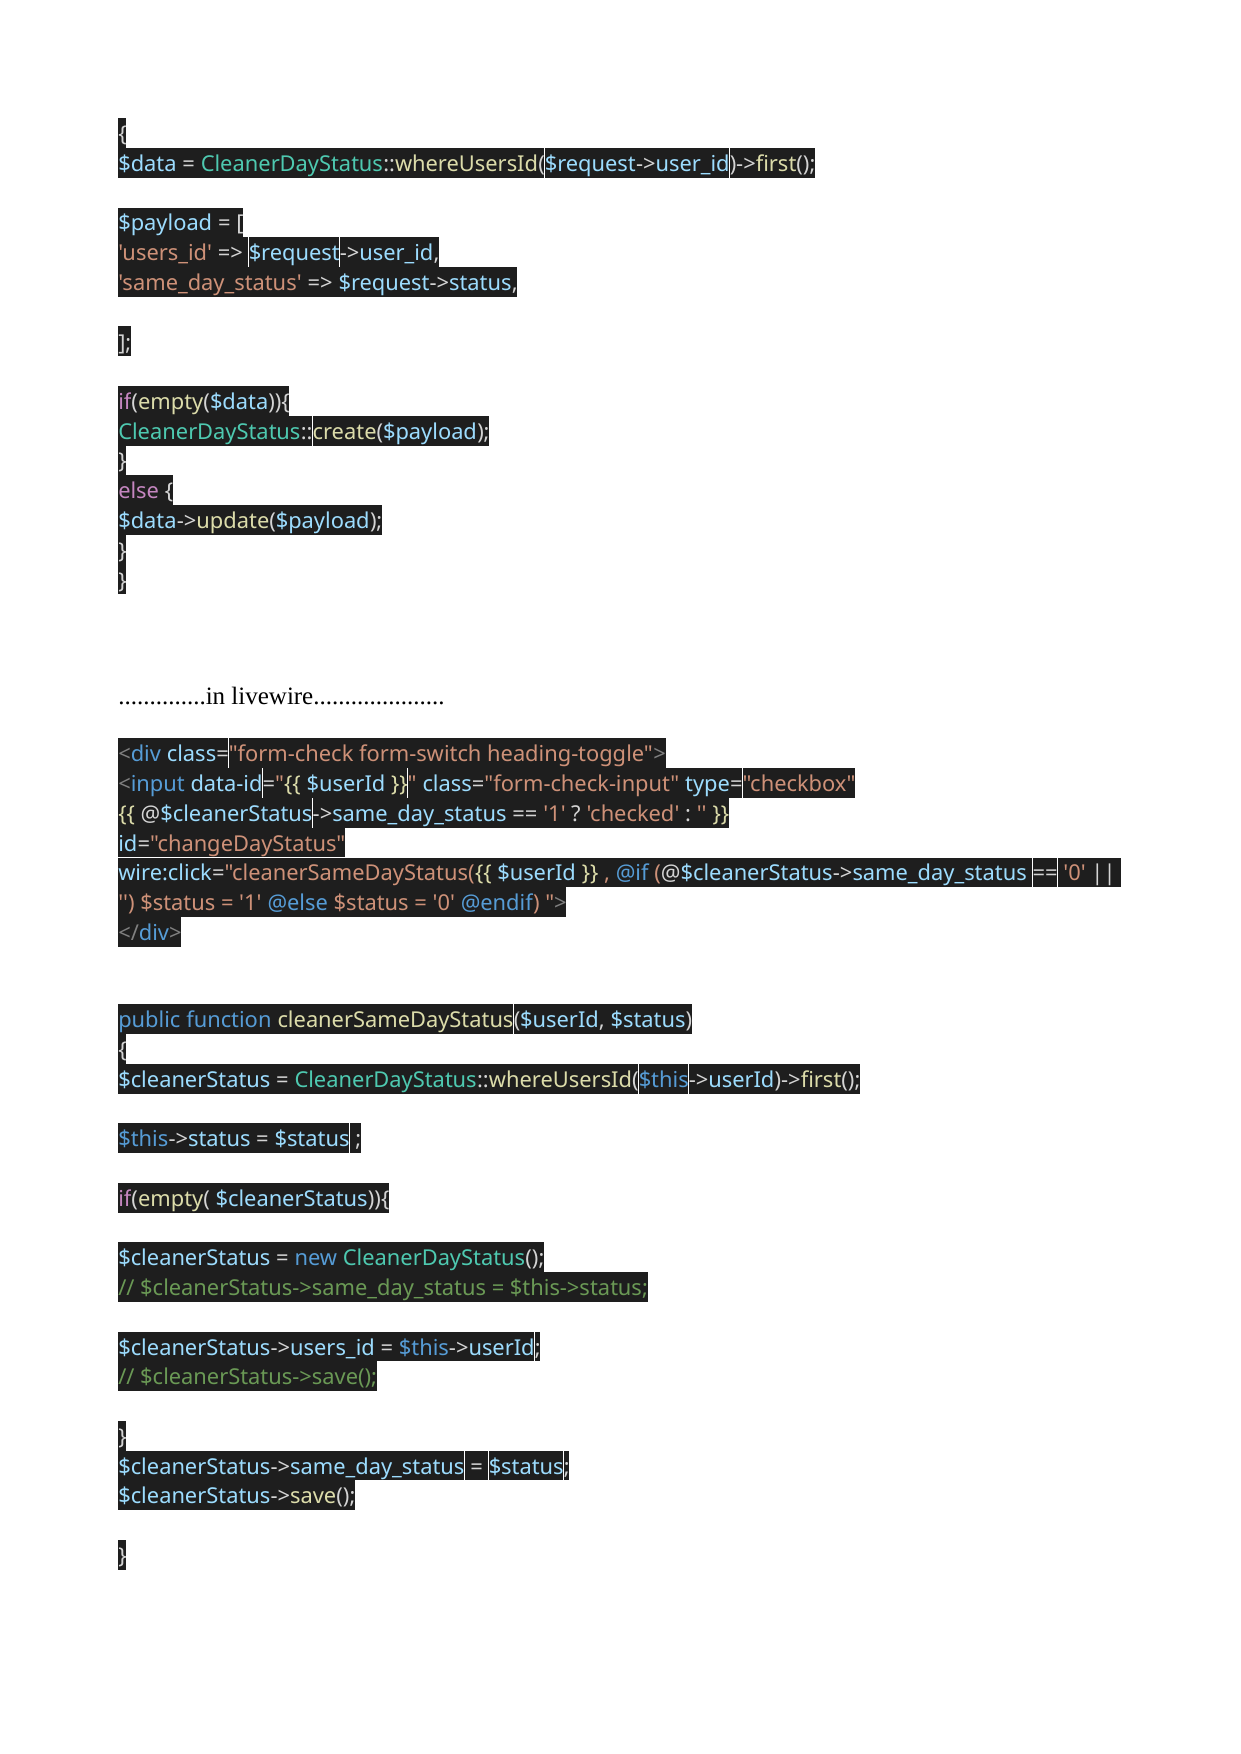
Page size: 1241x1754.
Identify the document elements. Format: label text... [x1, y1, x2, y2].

text $cleanerStatus->save(); [118, 1480, 1122, 1510]
text 'same_day_status' => $request->status, [118, 267, 1122, 297]
text ..............in livewire..................... [118, 681, 1122, 709]
text } [118, 446, 1122, 475]
text 'users_id' => $request->user_id, [118, 237, 1122, 267]
text { [118, 1034, 1122, 1064]
text } [118, 1421, 1122, 1451]
text else { [118, 475, 1122, 505]
text $cleanerStatus = new CleanerDayStatus(); [118, 1242, 1122, 1272]
text <div class="form-check form-switch heading-toggle"> [118, 738, 1122, 768]
text if(empty($data)){ [118, 386, 1122, 416]
text {{ @$cleanerStatus->same_day_status == '1' ? 'checked' : '' }} [118, 798, 1122, 828]
text $data = CleanerDayStatus::whereUsersId($request->user_id)->first(); [118, 148, 1122, 178]
text } [118, 535, 1122, 565]
text } [118, 565, 1122, 594]
text $data->update($payload); [118, 505, 1122, 535]
text // $cleanerStatus->same_day_status = $this->status; [118, 1272, 1122, 1302]
text if(empty( $cleanerStatus)){ [118, 1183, 1122, 1213]
text </div> [118, 917, 1122, 947]
text } [118, 1540, 1122, 1570]
text public function cleanerSameDayStatus($userId, $status) [118, 1004, 1122, 1034]
text // $cleanerStatus->save(); [118, 1361, 1122, 1391]
text <input data-id="{{ $userId }}" class="form-check-input" type="checkbox" [118, 768, 1122, 798]
text $cleanerStatus->same_day_status = $status; [118, 1451, 1122, 1480]
text ]; [118, 326, 1122, 356]
text $this->status = $status ; [118, 1123, 1122, 1153]
text CleanerDayStatus::create($payload); [118, 416, 1122, 446]
text { [118, 118, 1122, 148]
text $cleanerStatus->users_id = $this->userId; [118, 1332, 1122, 1361]
text id="changeDayStatus" [118, 828, 1122, 857]
text wire:click="cleanerSameDayStatus({{ $userId }} , @if (@$cleanerStatus->same_day_status == '0' || '') $status = '1' @else $status = '0' @endif) "> [118, 857, 1122, 917]
text $payload = [ [118, 207, 1122, 237]
text $cleanerStatus = CleanerDayStatus::whereUsersId($this->userId)->first(); [118, 1064, 1122, 1094]
